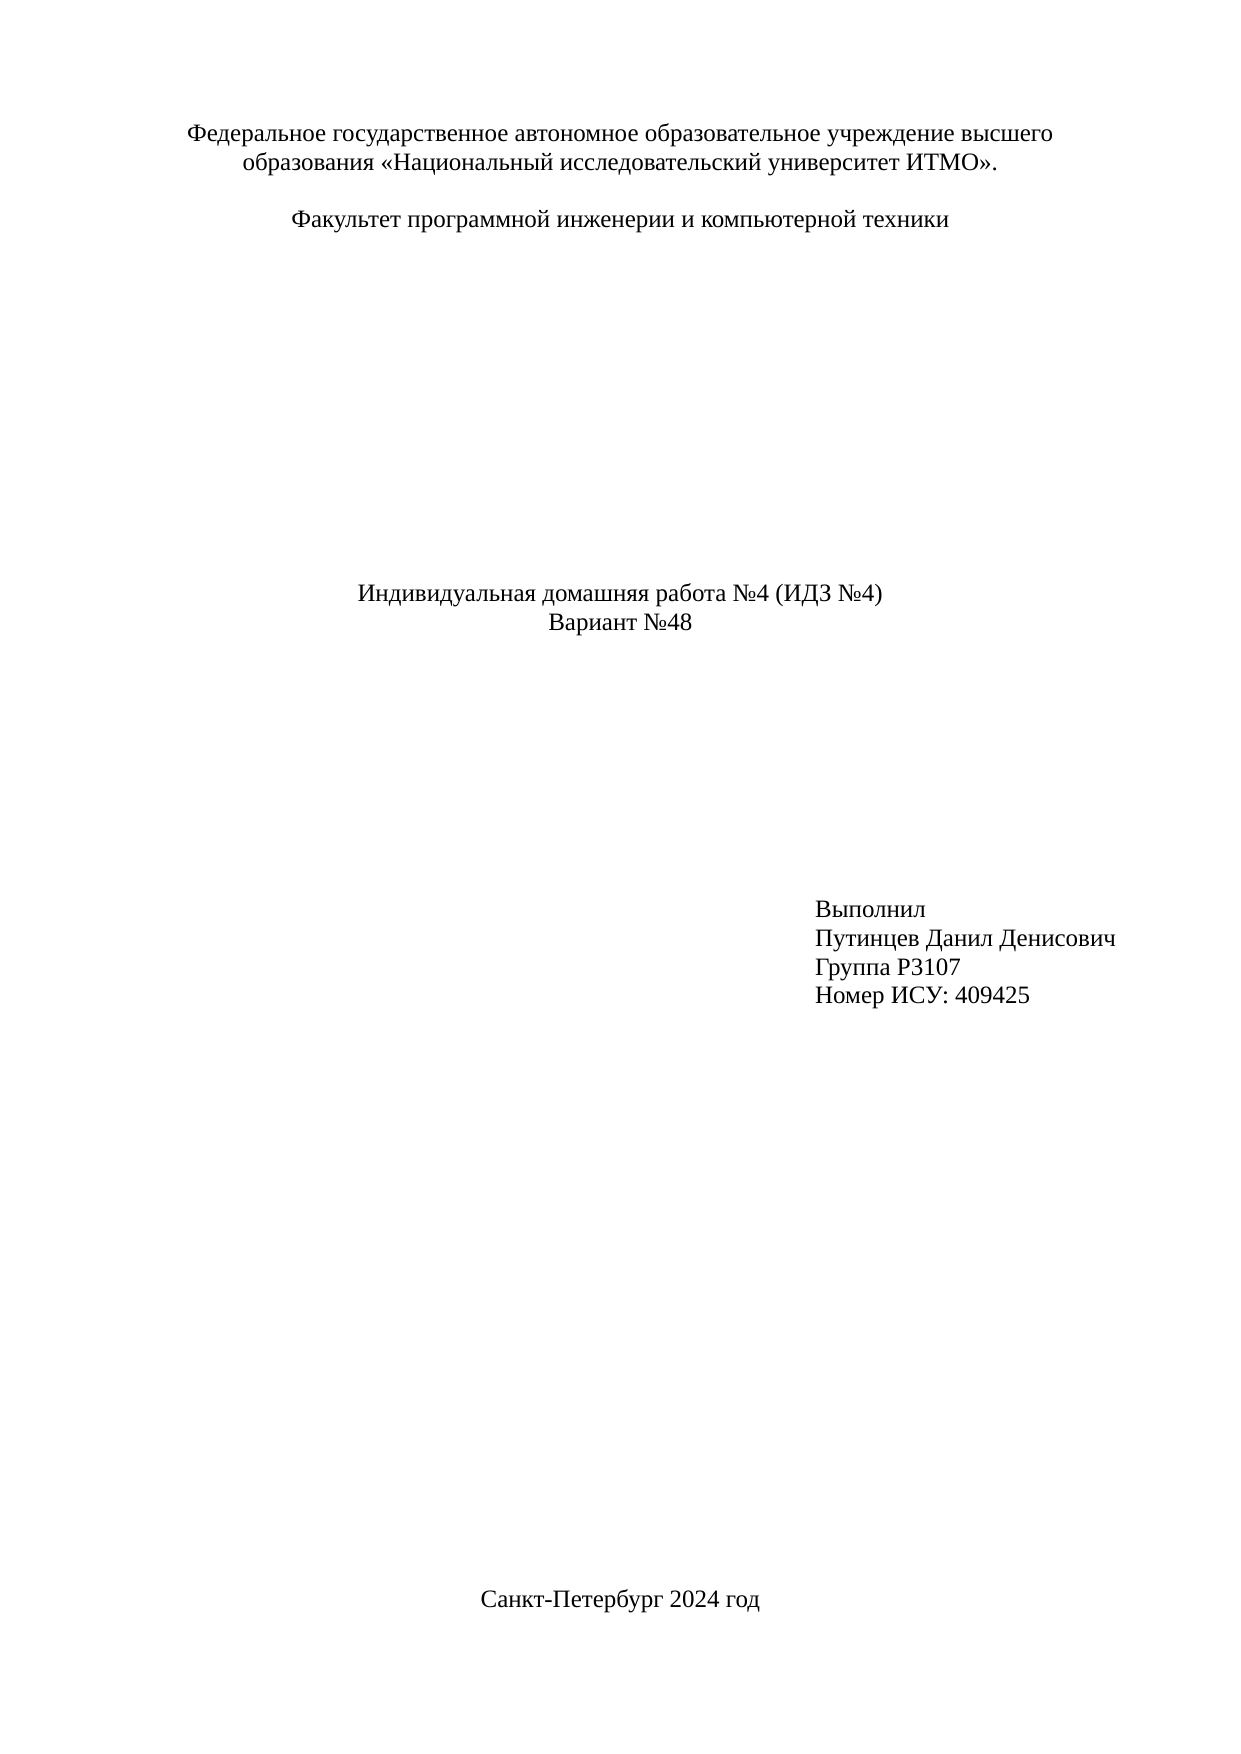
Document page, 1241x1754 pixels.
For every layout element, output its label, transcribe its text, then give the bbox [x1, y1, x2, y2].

text Индивидуальная домашняя работа №4 (ИДЗ №4) [118, 578, 1122, 607]
text образования «Национальный исследовательский университет ИТМО». [118, 147, 1122, 176]
text Группа P3107 [815, 952, 1122, 981]
text Вариант №48 [118, 607, 1122, 636]
text Номер ИСУ: 409425 [815, 981, 1122, 1009]
text Выполнил [815, 894, 1122, 923]
text Федеральное государственное автономное образовательное учреждение высшего [118, 118, 1122, 147]
text Санкт-Петербург 2024 год [118, 1584, 1122, 1613]
text Путинцев Данил Денисович [815, 923, 1122, 952]
text Факультет программной инженерии и компьютерной техники [118, 204, 1122, 233]
